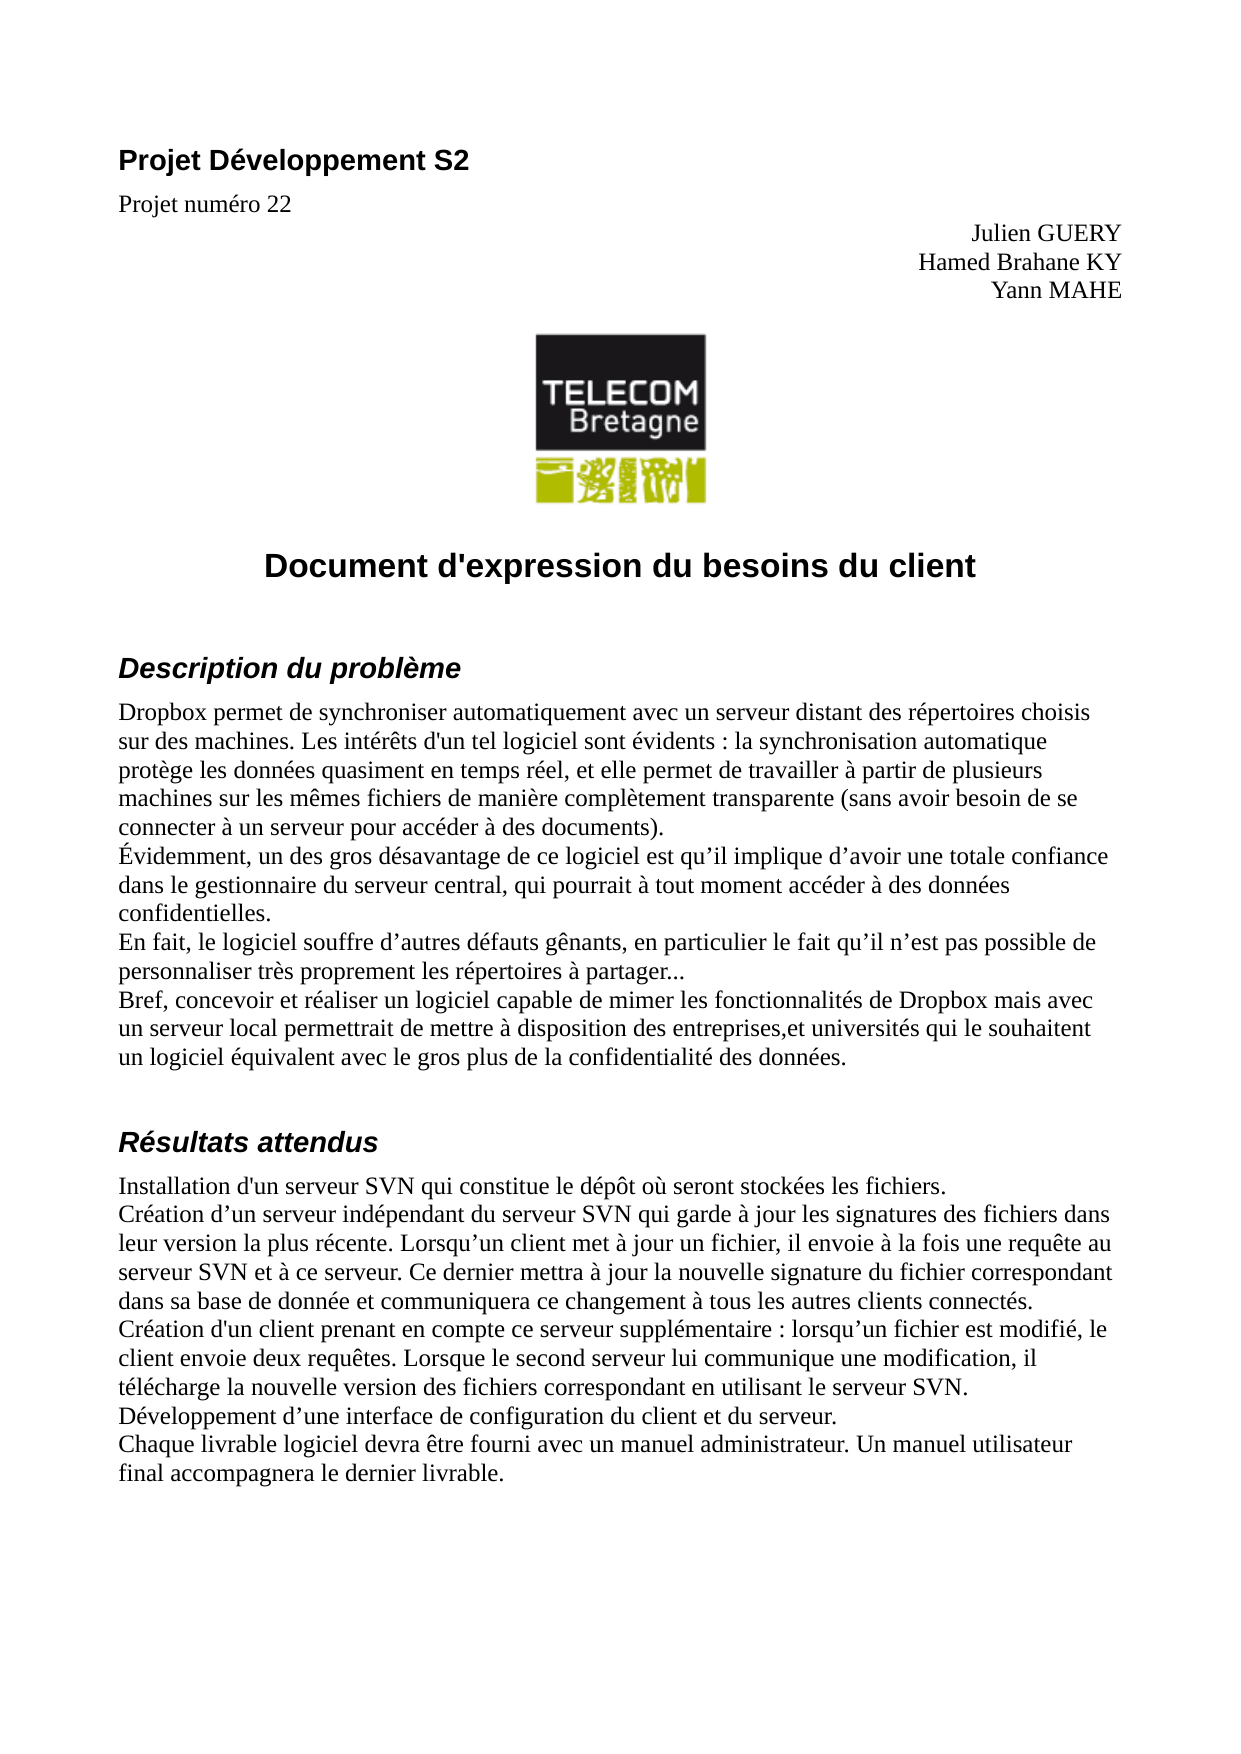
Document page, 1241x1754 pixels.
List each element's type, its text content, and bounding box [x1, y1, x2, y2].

text Création d’un serveur indépendant du serveur SVN qui garde à jour les signatures des fichiers dans leur version la plus récente. Lorsqu’un client met à jour un fichier, il envoie à la fois une requête au serveur SVN et à ce serveur. Ce dernier mettra à jour la nouvelle signature du fichier correspondant dans sa base de donnée et communiquera ce changement à tous les autres clients connectés. [118, 1199, 1122, 1314]
text Développement d’une interface de configuration du client et du serveur. [118, 1401, 1122, 1429]
text Évidemment, un des gros désavantage de ce logiciel est qu’il implique d’avoir une totale confiance dans le gestionnaire du serveur central, qui pourrait à tout moment accéder à des données confidentielles. [118, 841, 1122, 927]
subtitle Document d'expression du besoins du client [118, 546, 1122, 585]
text En fait, le logiciel souffre d’autres défauts gênants, en particulier le fait qu’il n’est pas possible de personnaliser très proprement les répertoires à partager... [118, 927, 1122, 985]
text Bref, concevoir et réaliser un logiciel capable de mimer les fonctionnalités de Dropbox mais avec un serveur local permettrait de mettre à disposition des entreprises,et universités qui le souhaitent un logiciel équivalent avec le gros plus de la confidentialité des données. [118, 985, 1122, 1071]
text Chaque livrable logiciel devra être fourni avec un manuel administrateur. Un manuel utilisateur final accompagnera le dernier livrable. [118, 1429, 1122, 1487]
text Installation d'un serveur SVN qui constitue le dépôt où seront stockées les fichiers. [118, 1171, 1122, 1199]
text Création d'un client prenant en compte ce serveur supplémentaire : lorsqu’un fichier est modifié, le client envoie deux requêtes. Lorsque le second serveur lui communique une modification, il télécharge la nouvelle version des fichiers correspondant en utilisant le serveur SVN. [118, 1314, 1122, 1401]
text Hamed Brahane KY [118, 247, 1122, 275]
text Dropbox permet de synchroniser automatiquement avec un serveur distant des répertoires choisis sur des machines. Les intérêts d'un tel logiciel sont évidents : la synchronisation automatique protège les données quasiment en temps réel, et elle permet de travailler à partir de plusieurs machines sur les mêmes fichiers de manière complètement transparente (sans avoir besoin de se connecter à un serveur pour accéder à des documents). [118, 697, 1122, 841]
text Julien GUERY [118, 218, 1122, 247]
subtitle Description du problème [118, 651, 1122, 685]
text Projet numéro 22 [118, 189, 1122, 218]
picture [530, 329, 710, 509]
subtitle Résultats attendus [118, 1125, 1122, 1158]
subtitle Projet Développement S2 [118, 143, 1122, 177]
text Yann MAHE [118, 275, 1122, 304]
